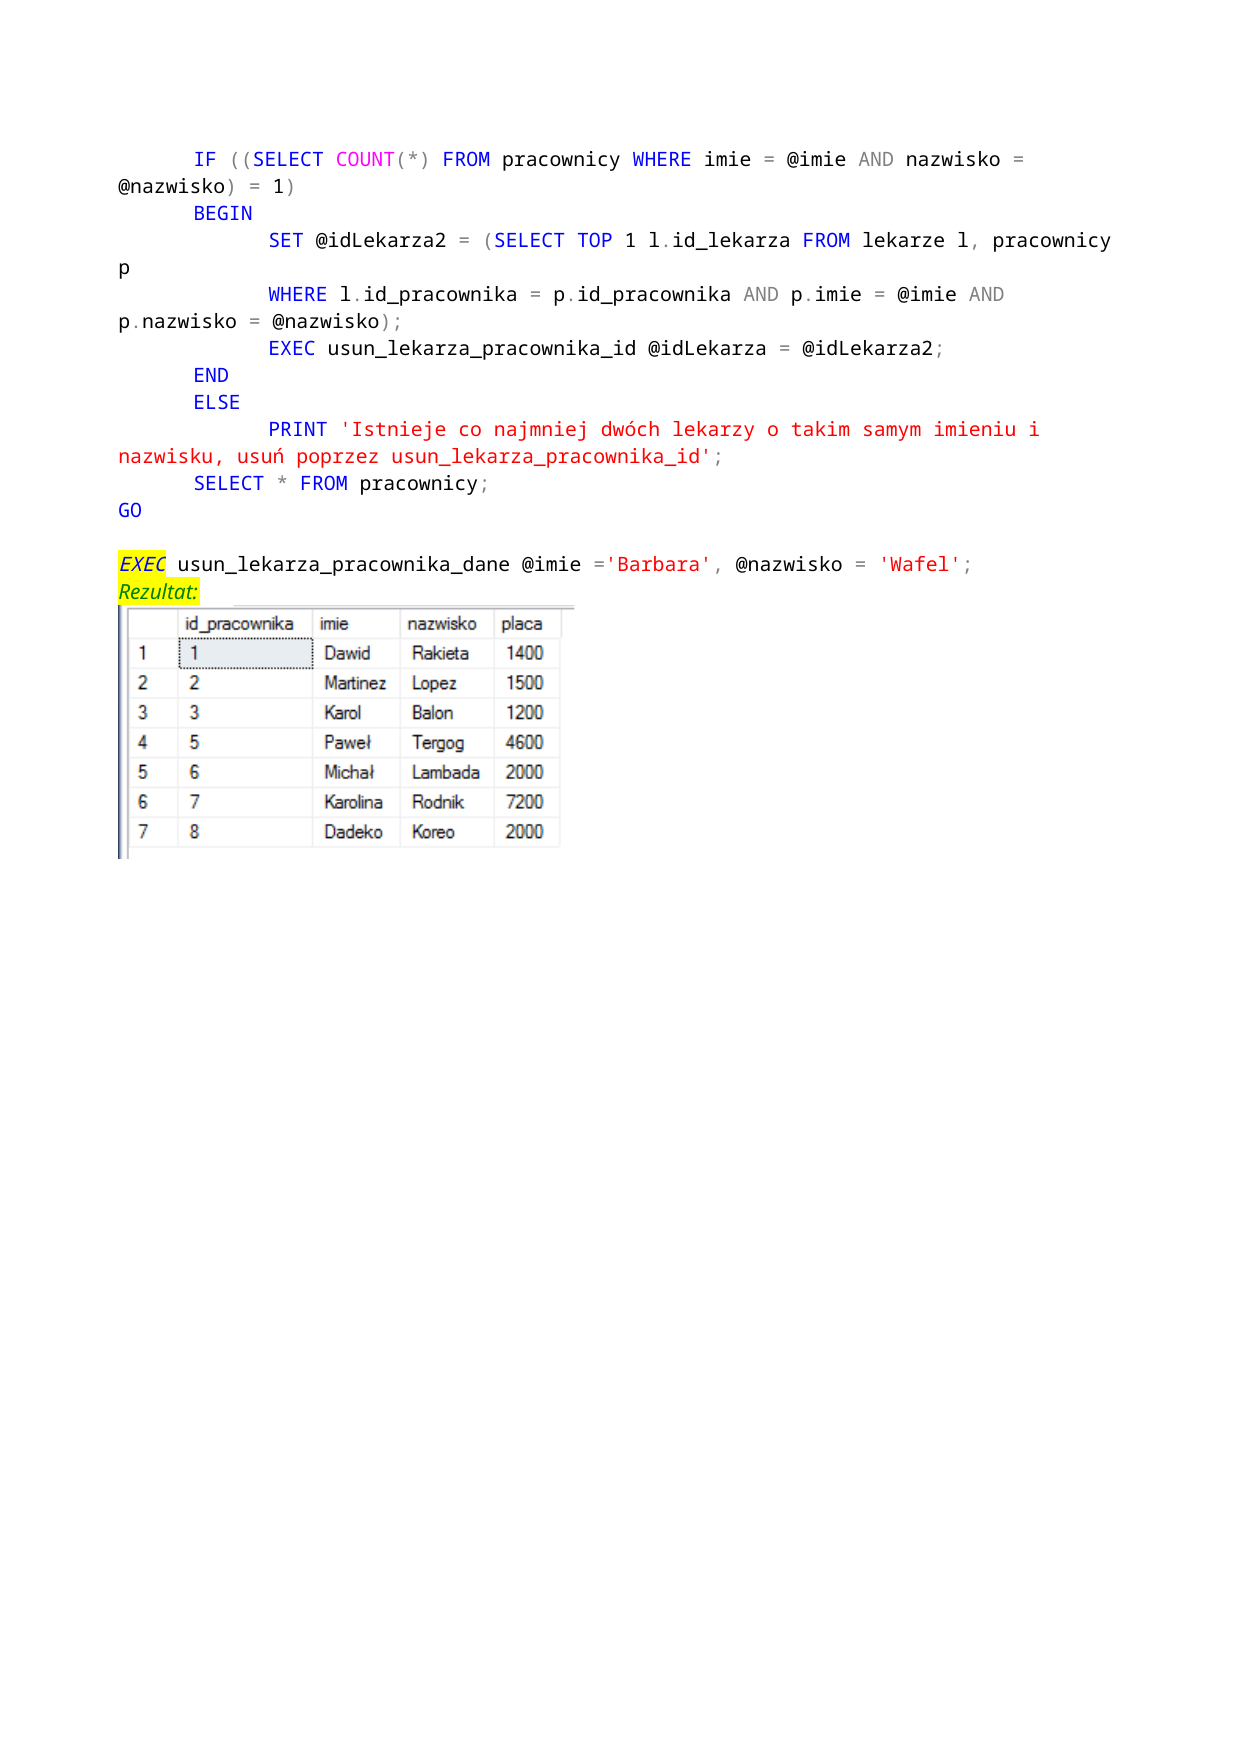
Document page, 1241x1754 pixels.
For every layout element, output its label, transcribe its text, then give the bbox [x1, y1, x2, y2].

text BEGIN [118, 199, 1122, 226]
picture [118, 605, 575, 859]
text Rezultat: [118, 577, 1122, 605]
text SET @idLekarza2 = (SELECT TOP 1 l.id_lekarza FROM lekarze l, pracownicy p [118, 226, 1122, 280]
text PRINT 'Istnieje co najmniej dwóch lekarzy o takim samym imieniu i nazwisku, usuń poprzez usun_lekarza_pracownika_id'; [118, 415, 1122, 469]
text END [118, 361, 1122, 388]
text SELECT * FROM pracownicy; [118, 469, 1122, 496]
text GO [118, 496, 1122, 523]
text EXEC usun_lekarza_pracownika_id @idLekarza = @idLekarza2; [118, 334, 1122, 361]
text IF ((SELECT COUNT(*) FROM pracownicy WHERE imie = @imie AND nazwisko = @nazwisko) = 1) [118, 145, 1122, 199]
text EXEC usun_lekarza_pracownika_dane @imie ='Barbara', @nazwisko = 'Wafel'; [118, 550, 1122, 577]
text ELSE [118, 388, 1122, 415]
text WHERE l.id_pracownika = p.id_pracownika AND p.imie = @imie AND p.nazwisko = @nazwisko); [118, 280, 1122, 334]
